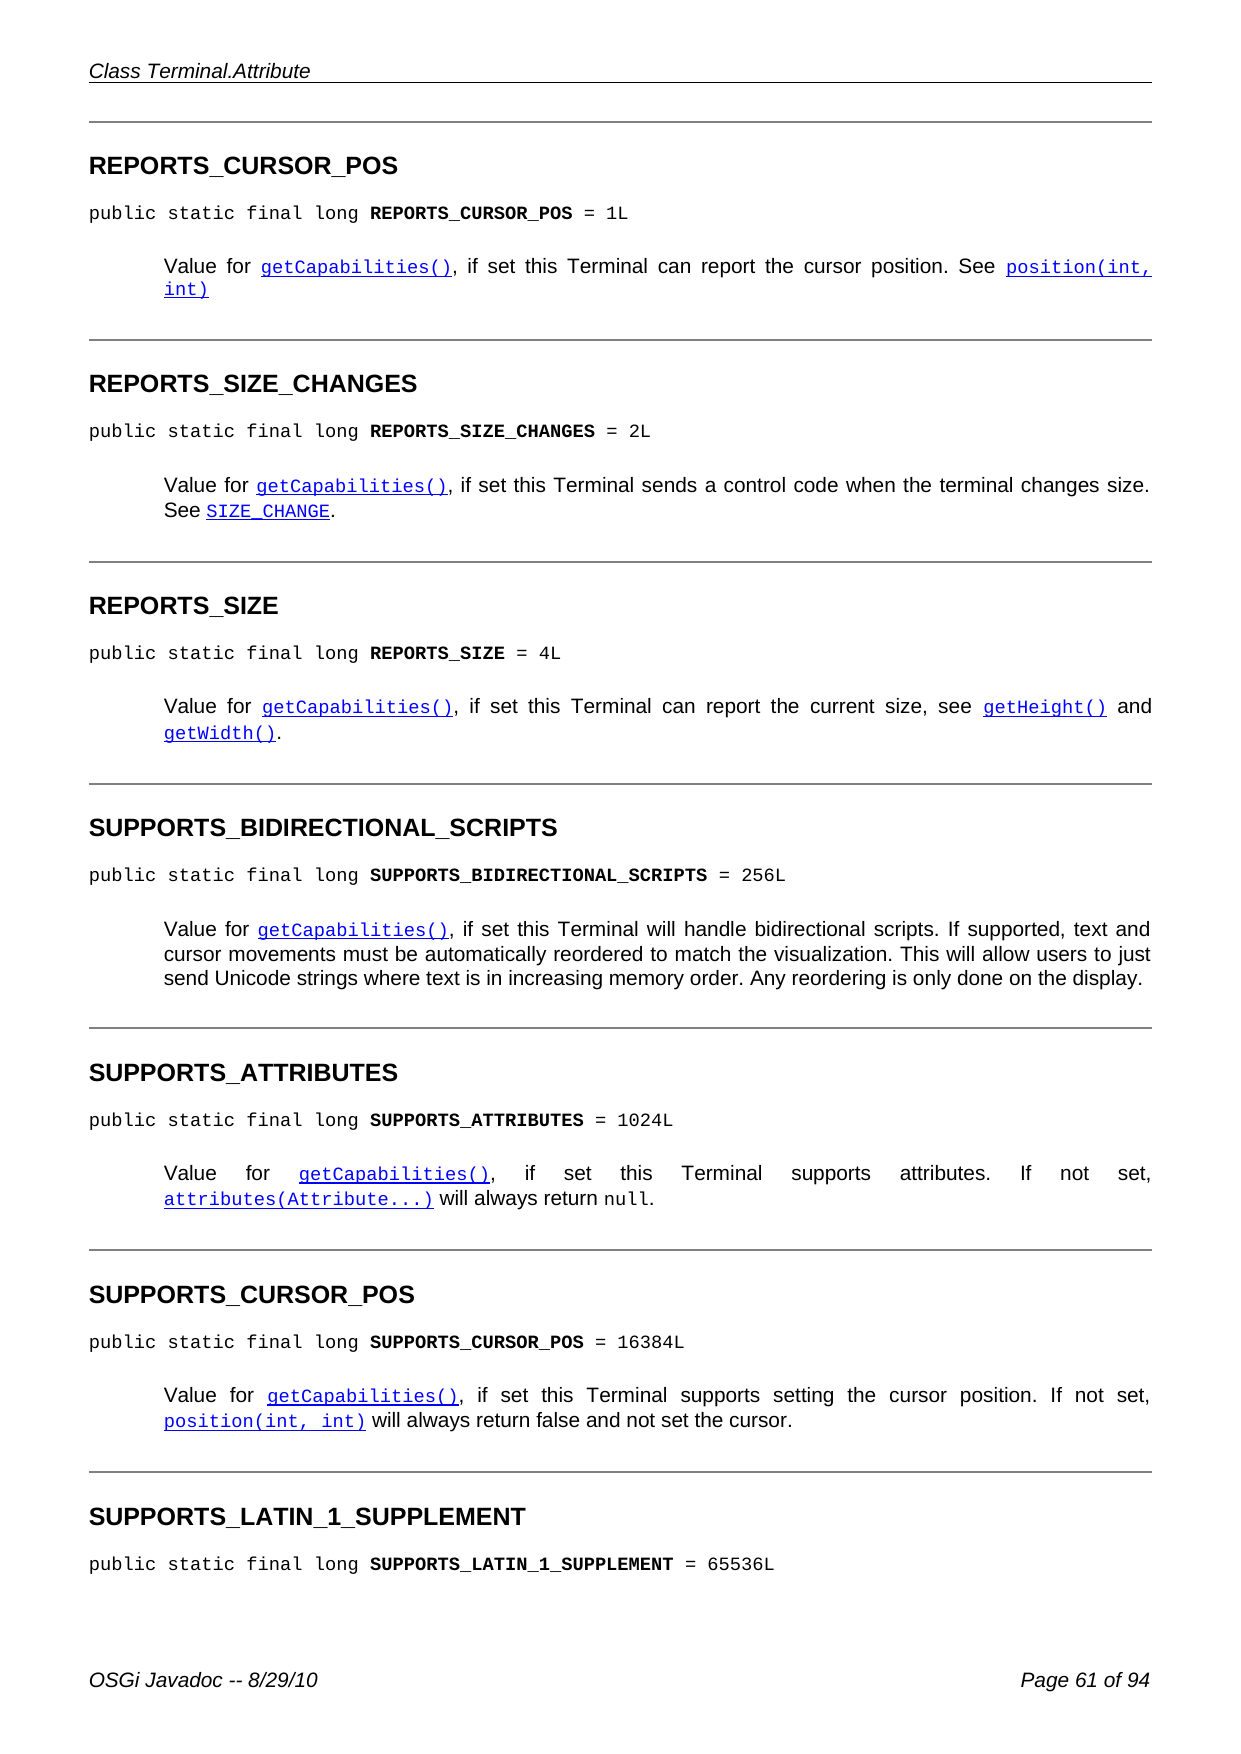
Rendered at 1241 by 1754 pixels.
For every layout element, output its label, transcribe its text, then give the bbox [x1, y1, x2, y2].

text public static final long SUPPORTS_LATIN_1_SUPPLEMENT = 65536L [88, 1554, 1152, 1576]
subtitle SUPPORTS_ATTRIBUTES [88, 1058, 1152, 1086]
text Value for getCapabilities(), if set this Terminal can report the current size, see getHeight() and getWidth(). [163, 694, 1152, 745]
text Value for getCapabilities(), if set this Terminal sends a control code when the terminal changes size. See SIZE_CHANGE. [163, 472, 1152, 523]
subtitle SUPPORTS_CURSOR_POS [88, 1280, 1152, 1308]
text public static final long SUPPORTS_ATTRIBUTES = 1024L [88, 1111, 1152, 1132]
text public static final long REPORTS_CURSOR_POS = 1L [88, 204, 1152, 225]
text Value for getCapabilities(), if set this Terminal supports attributes. If not set, attributes(Attribute...) will always return null. [163, 1161, 1152, 1211]
text Value for getCapabilities(), if set this Terminal will handle bidirectional scripts. If supported, text and cursor movements must be automatically reordered to match the visualization. This will allow users to just send Unicode strings where text is in increasing memory order. Any reordering is only done on the display. [163, 916, 1152, 989]
subtitle REPORTS_SIZE_CHANGES [88, 369, 1152, 398]
subtitle REPORTS_SIZE [88, 591, 1152, 620]
text public static final long SUPPORTS_CURSOR_POS = 16384L [88, 1333, 1152, 1354]
subtitle SUPPORTS_BIDIRECTIONAL_SCRIPTS [88, 813, 1152, 842]
text public static final long REPORTS_SIZE_CHANGES = 2L [88, 422, 1152, 443]
text Value for getCapabilities(), if set this Terminal can report the cursor position. See position(int, int) [163, 254, 1152, 301]
subtitle SUPPORTS_LATIN_1_SUPPLEMENT [88, 1502, 1152, 1530]
subtitle REPORTS_CURSOR_POS [88, 151, 1152, 180]
text Value for getCapabilities(), if set this Terminal supports setting the cursor position. If not set, position(int, int) will always return false and not set the cursor. [163, 1383, 1152, 1433]
text public static final long REPORTS_SIZE = 4L [88, 644, 1152, 665]
text public static final long SUPPORTS_BIDIRECTIONAL_SCRIPTS = 256L [88, 866, 1152, 887]
